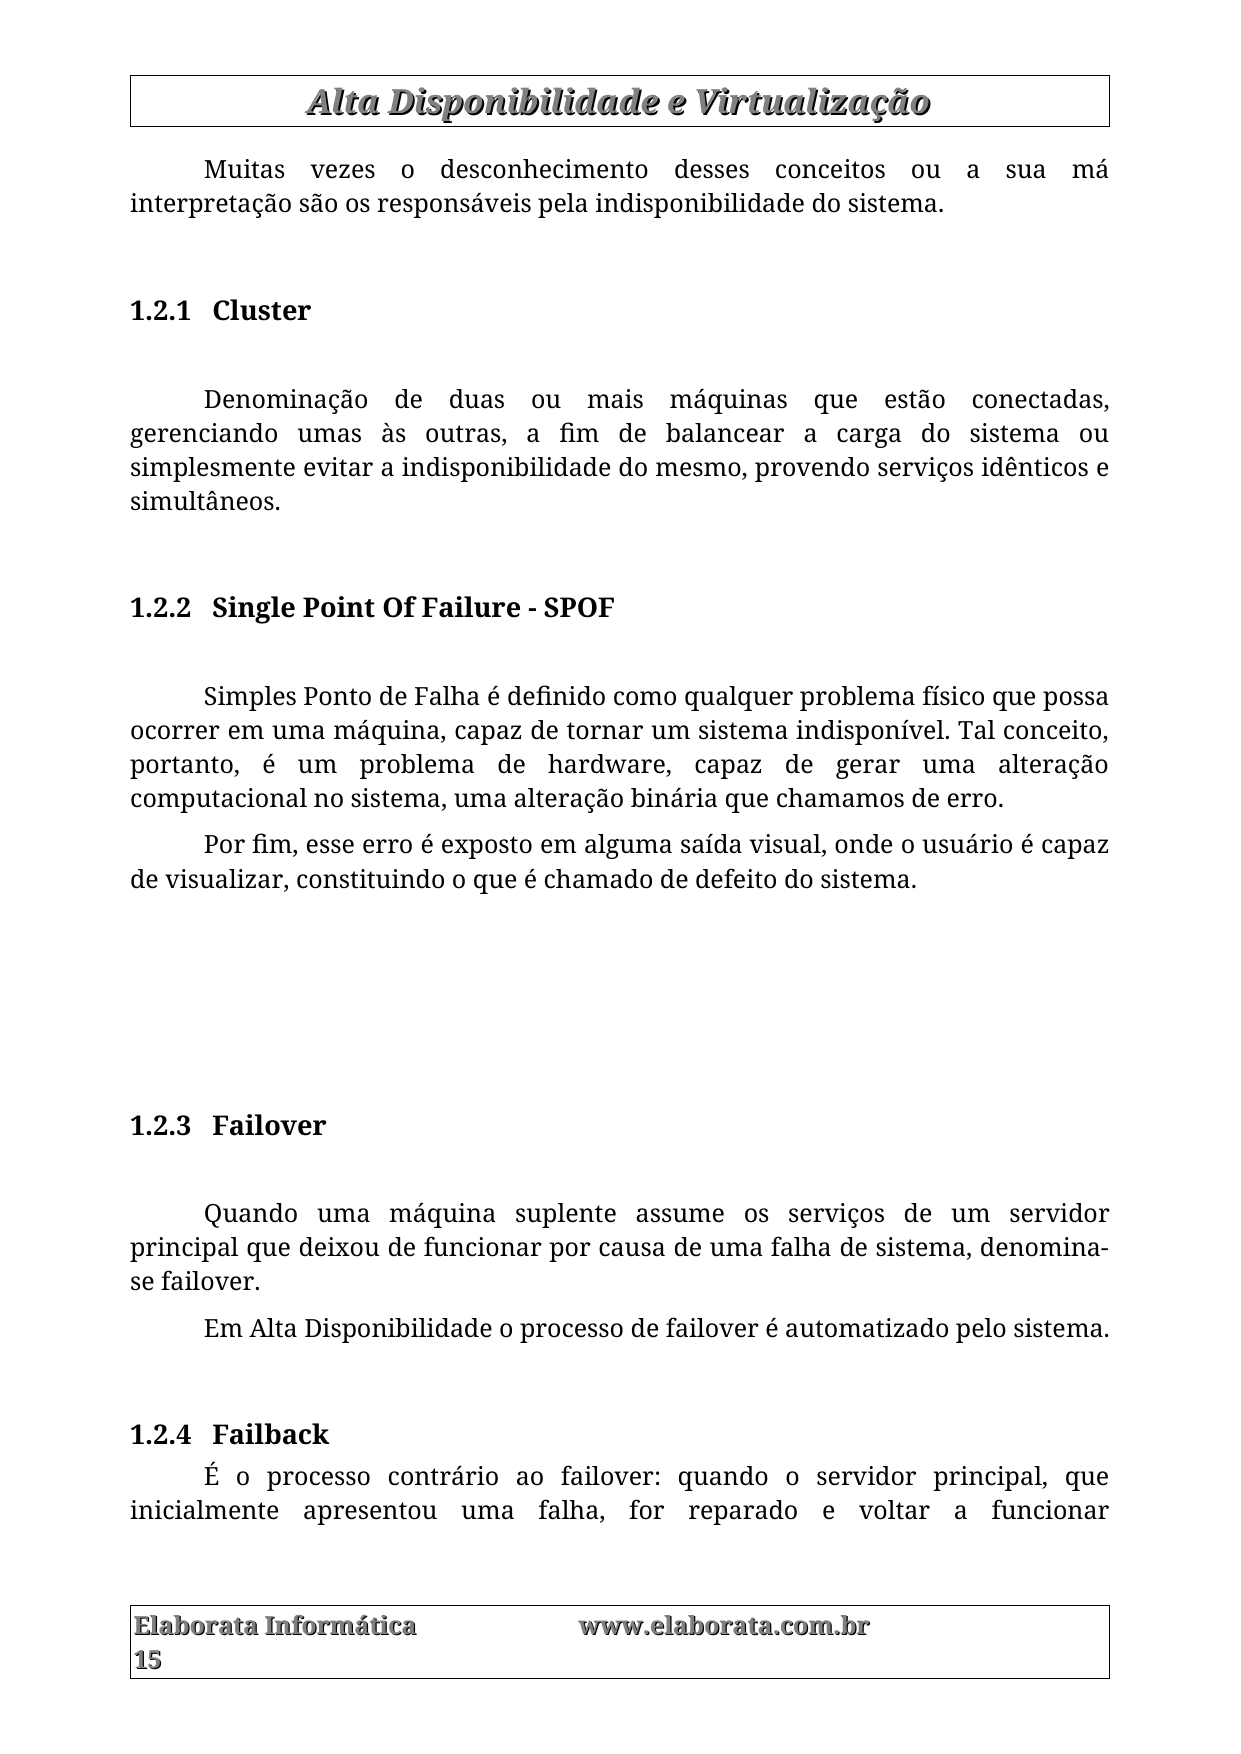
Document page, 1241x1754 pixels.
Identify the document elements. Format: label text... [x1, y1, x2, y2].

subtitle Failback [130, 1416, 1110, 1453]
text Quando uma máquina suplente assume os serviços de um servidor principal que deixou de funcionar por causa de uma falha de sistema, denomina-se failover. [130, 1196, 1110, 1298]
text É o processo contrário ao failover: quando o servidor principal, que inicialmente apresentou uma falha, for reparado e voltar a funcionar [130, 1459, 1110, 1527]
text Por fim, esse erro é exposto em alguma saída visual, onde o usuário é capaz de visualizar, constituindo o que é chamado de defeito do sistema. [130, 827, 1110, 895]
text Muitas vezes o desconhecimento desses conceitos ou a sua má interpretação são os responsáveis pela indisponibilidade do sistema. [130, 152, 1110, 220]
text Simples Ponto de Falha é definido como qualquer problema físico que possa ocorrer em uma máquina, capaz de tornar um sistema indisponível. Tal conceito, portanto, é um problema de hardware, capaz de gerar uma alteração computacional no sistema, uma alteração binária que chamamos de erro. [130, 678, 1110, 815]
text Em Alta Disponibilidade o processo de failover é automatizado pelo sistema. [130, 1310, 1110, 1344]
subtitle Failover [130, 1106, 1110, 1143]
text Denominação de duas ou mais máquinas que estão conectadas, gerenciando umas às outras, a fim de balancear a carga do sistema ou simplesmente evitar a indisponibilidade do mesmo, provendo serviços idênticos e simultâneos. [130, 381, 1110, 517]
subtitle Single Point Of Failure - SPOF [130, 589, 1110, 626]
subtitle Cluster [130, 292, 1110, 328]
